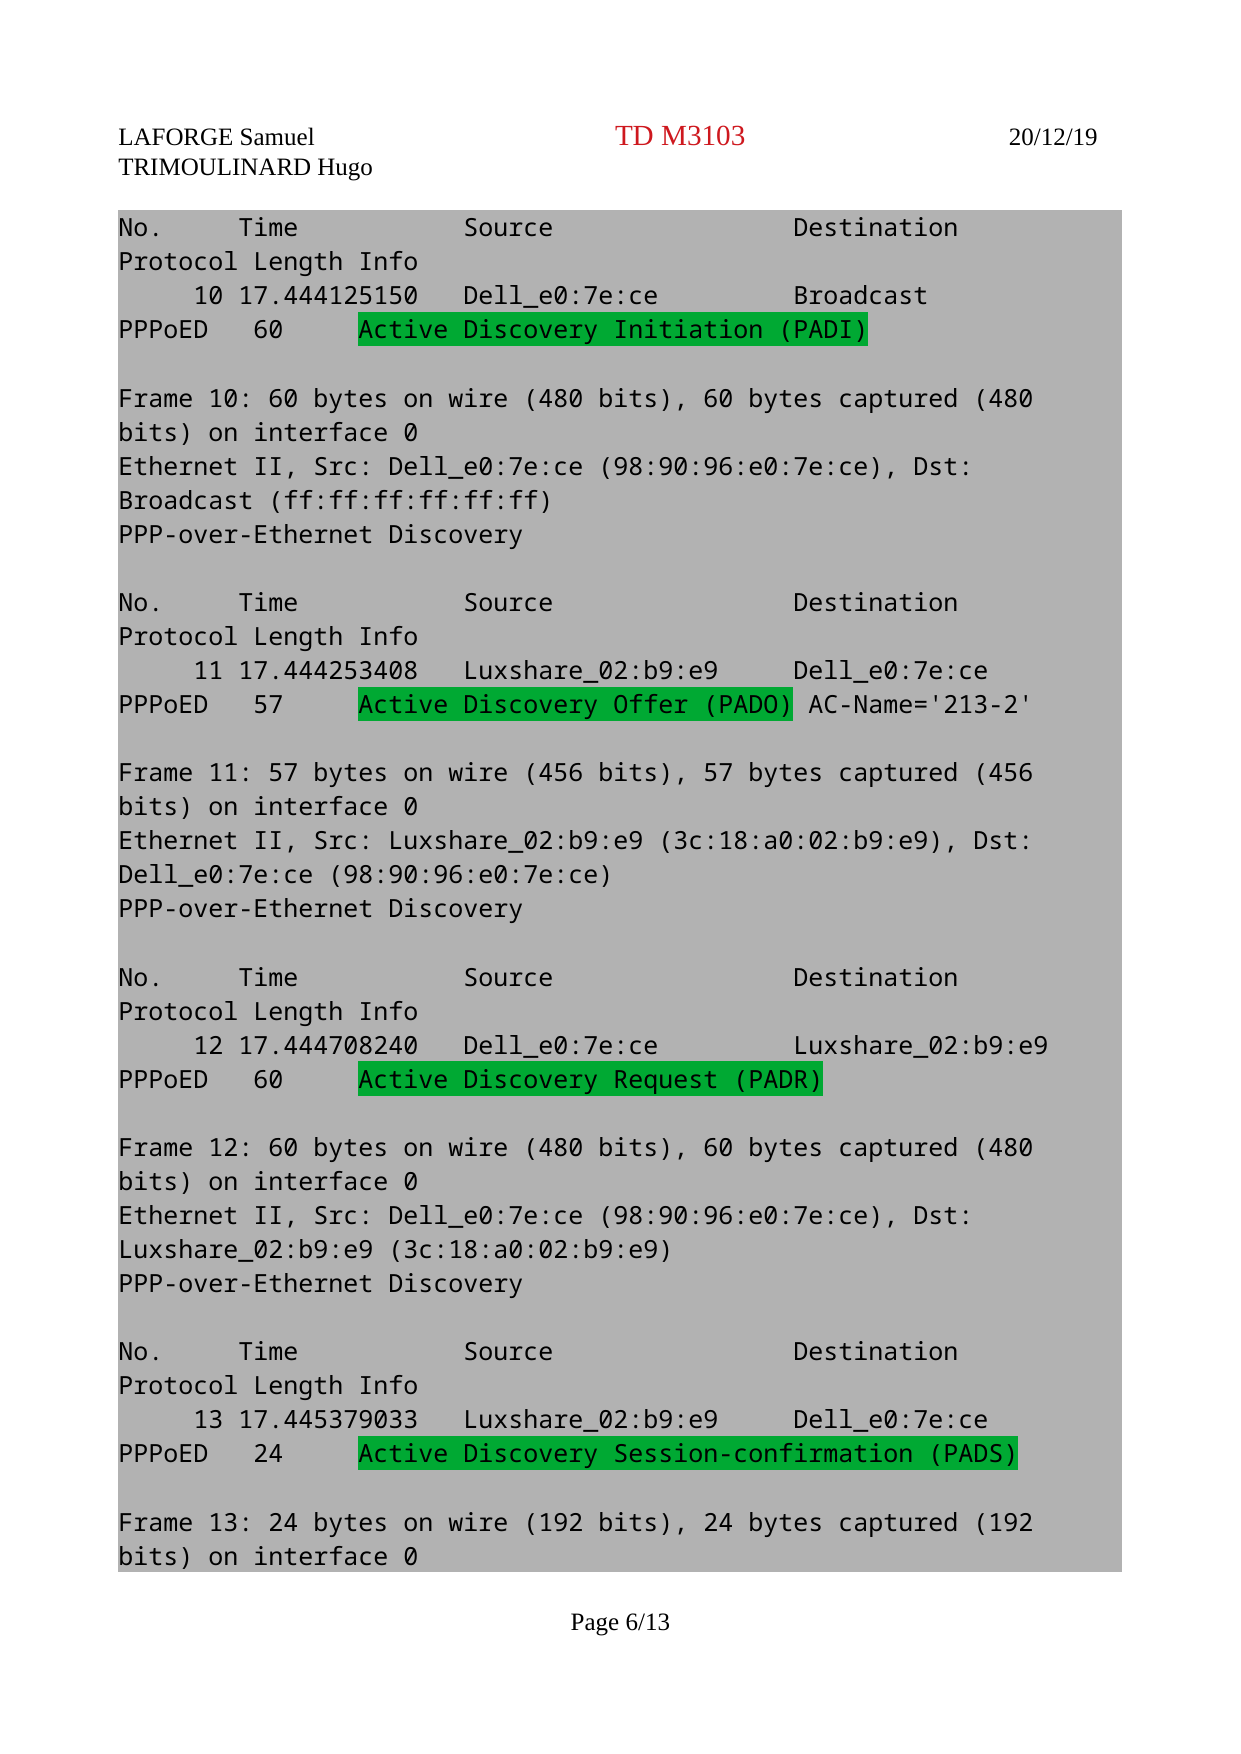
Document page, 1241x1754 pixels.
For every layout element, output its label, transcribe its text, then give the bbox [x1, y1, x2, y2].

text 10 17.444125150 Dell_e0:7e:ce Broadcast PPPoED 60 Active Discovery Initiation (PADI) [118, 278, 1122, 346]
text 12 17.444708240 Dell_e0:7e:ce Luxshare_02:b9:e9 PPPoED 60 Active Discovery Request (PADR) [118, 1027, 1122, 1096]
text Frame 10: 60 bytes on wire (480 bits), 60 bytes captured (480 bits) on interface 0 [118, 380, 1122, 448]
text Frame 11: 57 bytes on wire (456 bits), 57 bytes captured (456 bits) on interface 0 [118, 755, 1122, 823]
text No. Time Source Destination Protocol Length Info [118, 959, 1122, 1027]
text Ethernet II, Src: Dell_e0:7e:ce (98:90:96:e0:7e:ce), Dst: Luxshare_02:b9:e9 (3c:18:a0:02:b9:e9) [118, 1198, 1122, 1266]
text 13 17.445379033 Luxshare_02:b9:e9 Dell_e0:7e:ce PPPoED 24 Active Discovery Session-confirmation (PADS) [118, 1402, 1122, 1470]
text Ethernet II, Src: Luxshare_02:b9:e9 (3c:18:a0:02:b9:e9), Dst: Dell_e0:7e:ce (98:90:96:e0:7e:ce) [118, 823, 1122, 891]
text 11 17.444253408 Luxshare_02:b9:e9 Dell_e0:7e:ce PPPoED 57 Active Discovery Offer (PADO) AC-Name='213-2' [118, 653, 1122, 721]
text Ethernet II, Src: Dell_e0:7e:ce (98:90:96:e0:7e:ce), Dst: Broadcast (ff:ff:ff:ff:ff:ff) [118, 448, 1122, 516]
text Frame 12: 60 bytes on wire (480 bits), 60 bytes captured (480 bits) on interface 0 [118, 1129, 1122, 1198]
text PPP-over-Ethernet Discovery [118, 1266, 1122, 1300]
text PPP-over-Ethernet Discovery [118, 516, 1122, 551]
text PPP-over-Ethernet Discovery [118, 891, 1122, 925]
text Frame 13: 24 bytes on wire (192 bits), 24 bytes captured (192 bits) on interface 0 [118, 1504, 1122, 1572]
text No. Time Source Destination Protocol Length Info [118, 210, 1122, 278]
text No. Time Source Destination Protocol Length Info [118, 584, 1122, 653]
text No. Time Source Destination Protocol Length Info [118, 1334, 1122, 1402]
